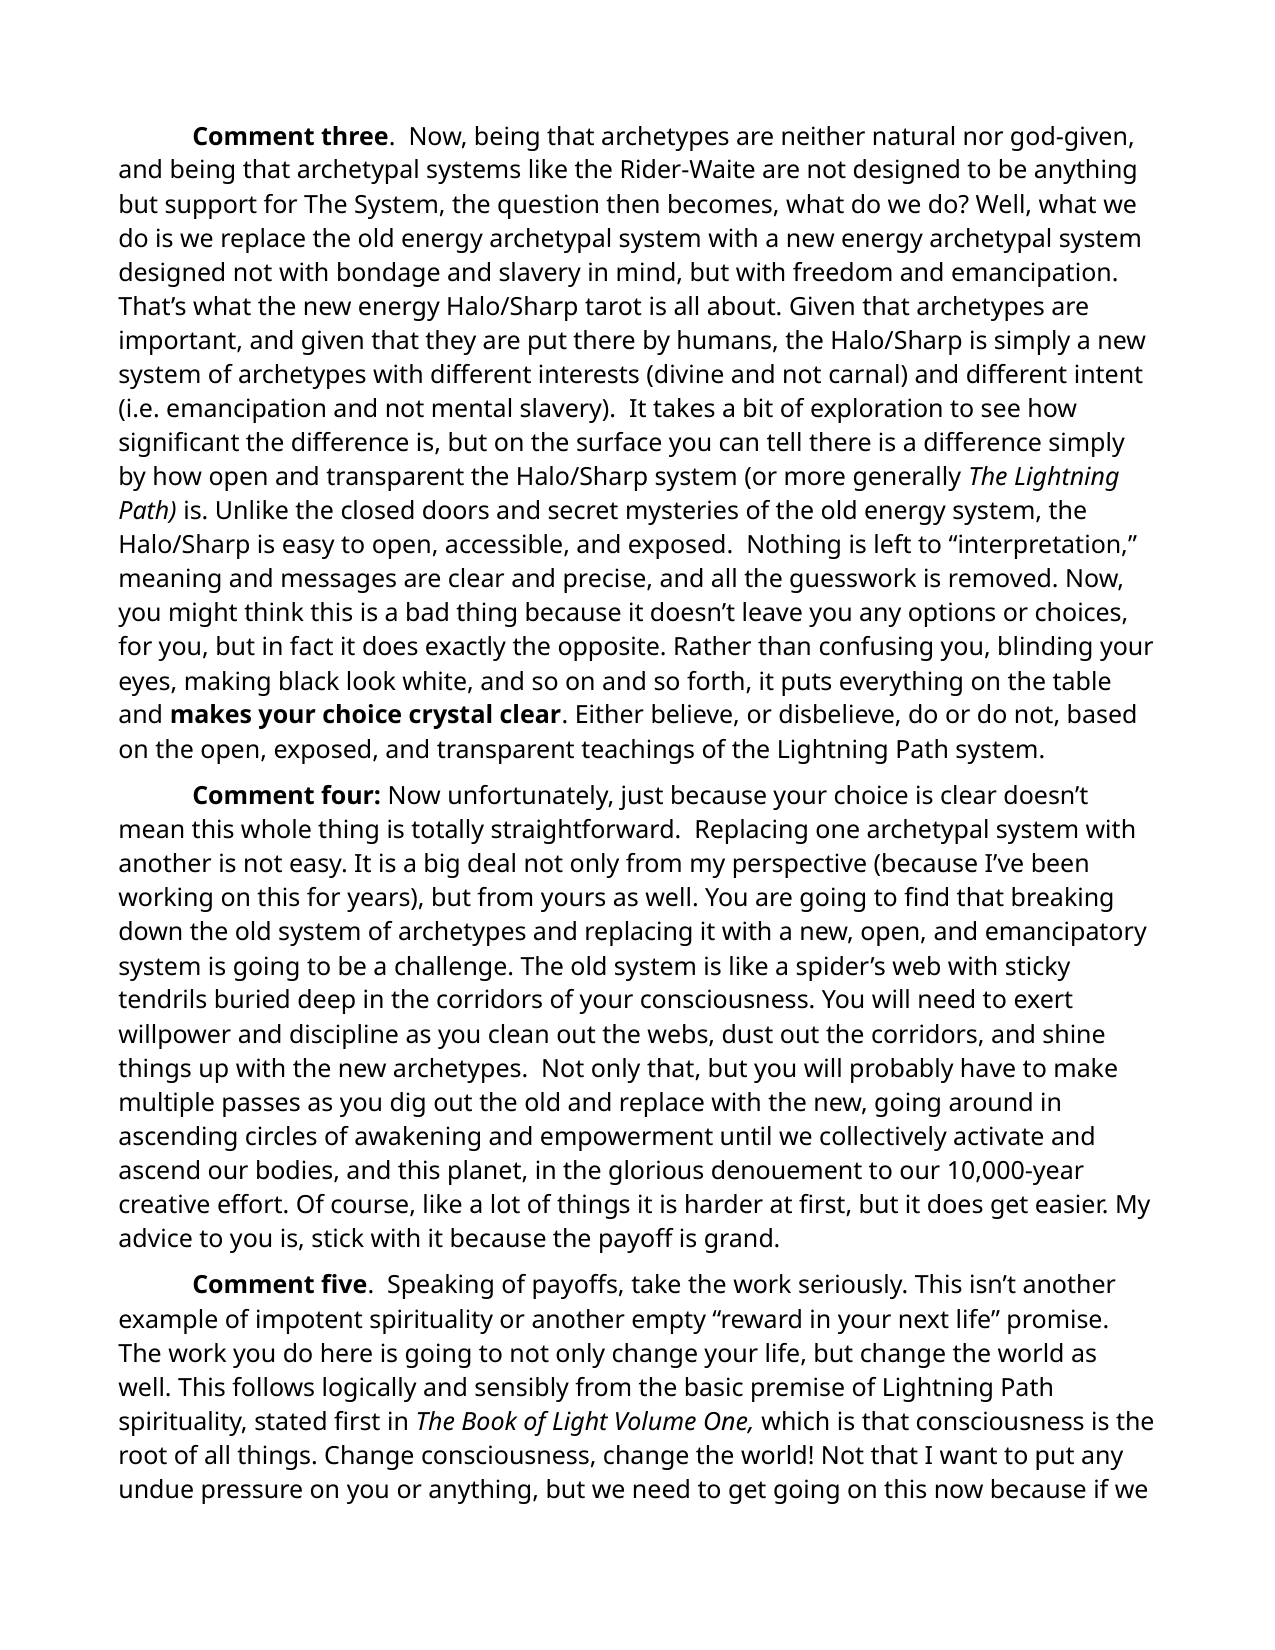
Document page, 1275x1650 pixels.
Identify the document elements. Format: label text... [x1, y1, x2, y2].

text Comment five. Speaking of payoffs, take the work seriously. This isn’t another example of impotent spirituality or another empty “reward in your next life” promise. The work you do here is going to not only change your life, but change the world as well. This follows logically and sensibly from the basic premise of Lightning Path spirituality, stated first in The Book of Light Volume One, which is that consciousness is the root of all things. Change consciousness, change the world! Not that I want to put any undue pressure on you or anything, but we need to get going on this now because if we [118, 1267, 1157, 1506]
text Comment three. Now, being that archetypes are neither natural nor god-given, and being that archetypal systems like the Rider-Waite are not designed to be anything but support for The System, the question then becomes, what do we do? Well, what we do is we replace the old energy archetypal system with a new energy archetypal system designed not with bondage and slavery in mind, but with freedom and emancipation. That’s what the new energy Halo/Sharp tarot is all about. Given that archetypes are important, and given that they are put there by humans, the Halo/Sharp is simply a new system of archetypes with different interests (divine and not carnal) and different intent (i.e. emancipation and not mental slavery). It takes a bit of exploration to see how significant the difference is, but on the surface you can tell there is a difference simply by how open and transparent the Halo/Sharp system (or more generally The Lightning Path) is. Unlike the closed doors and secret mysteries of the old energy system, the Halo/Sharp is easy to open, accessible, and exposed. Nothing is left to “interpretation,” meaning and messages are clear and precise, and all the guesswork is removed. Now, you might think this is a bad thing because it doesn’t leave you any options or choices, for you, but in fact it does exactly the opposite. Rather than confusing you, blinding your eyes, making black look white, and so on and so forth, it puts everything on the table and makes your choice crystal clear. Either believe, or disbelieve, do or do not, based on the open, exposed, and transparent teachings of the Lightning Path system. [118, 118, 1157, 765]
text Comment four: Now unfortunately, just because your choice is clear doesn’t mean this whole thing is totally straightforward. Replacing one archetypal system with another is not easy. It is a big deal not only from my perspective (because I’ve been working on this for years), but from yours as well. You are going to find that breaking down the old system of archetypes and replacing it with a new, open, and emancipatory system is going to be a challenge. The old system is like a spider’s web with sticky tendrils buried deep in the corridors of your consciousness. You will need to exert willpower and discipline as you clean out the webs, dust out the corridors, and shine things up with the new archetypes. Not only that, but you will probably have to make multiple passes as you dig out the old and replace with the new, going around in ascending circles of awakening and empowerment until we collectively activate and ascend our bodies, and this planet, in the glorious denouement to our 10,000-year creative effort. Of course, like a lot of things it is harder at first, but it does get easier. My advice to you is, stick with it because the payoff is grand. [118, 778, 1157, 1255]
